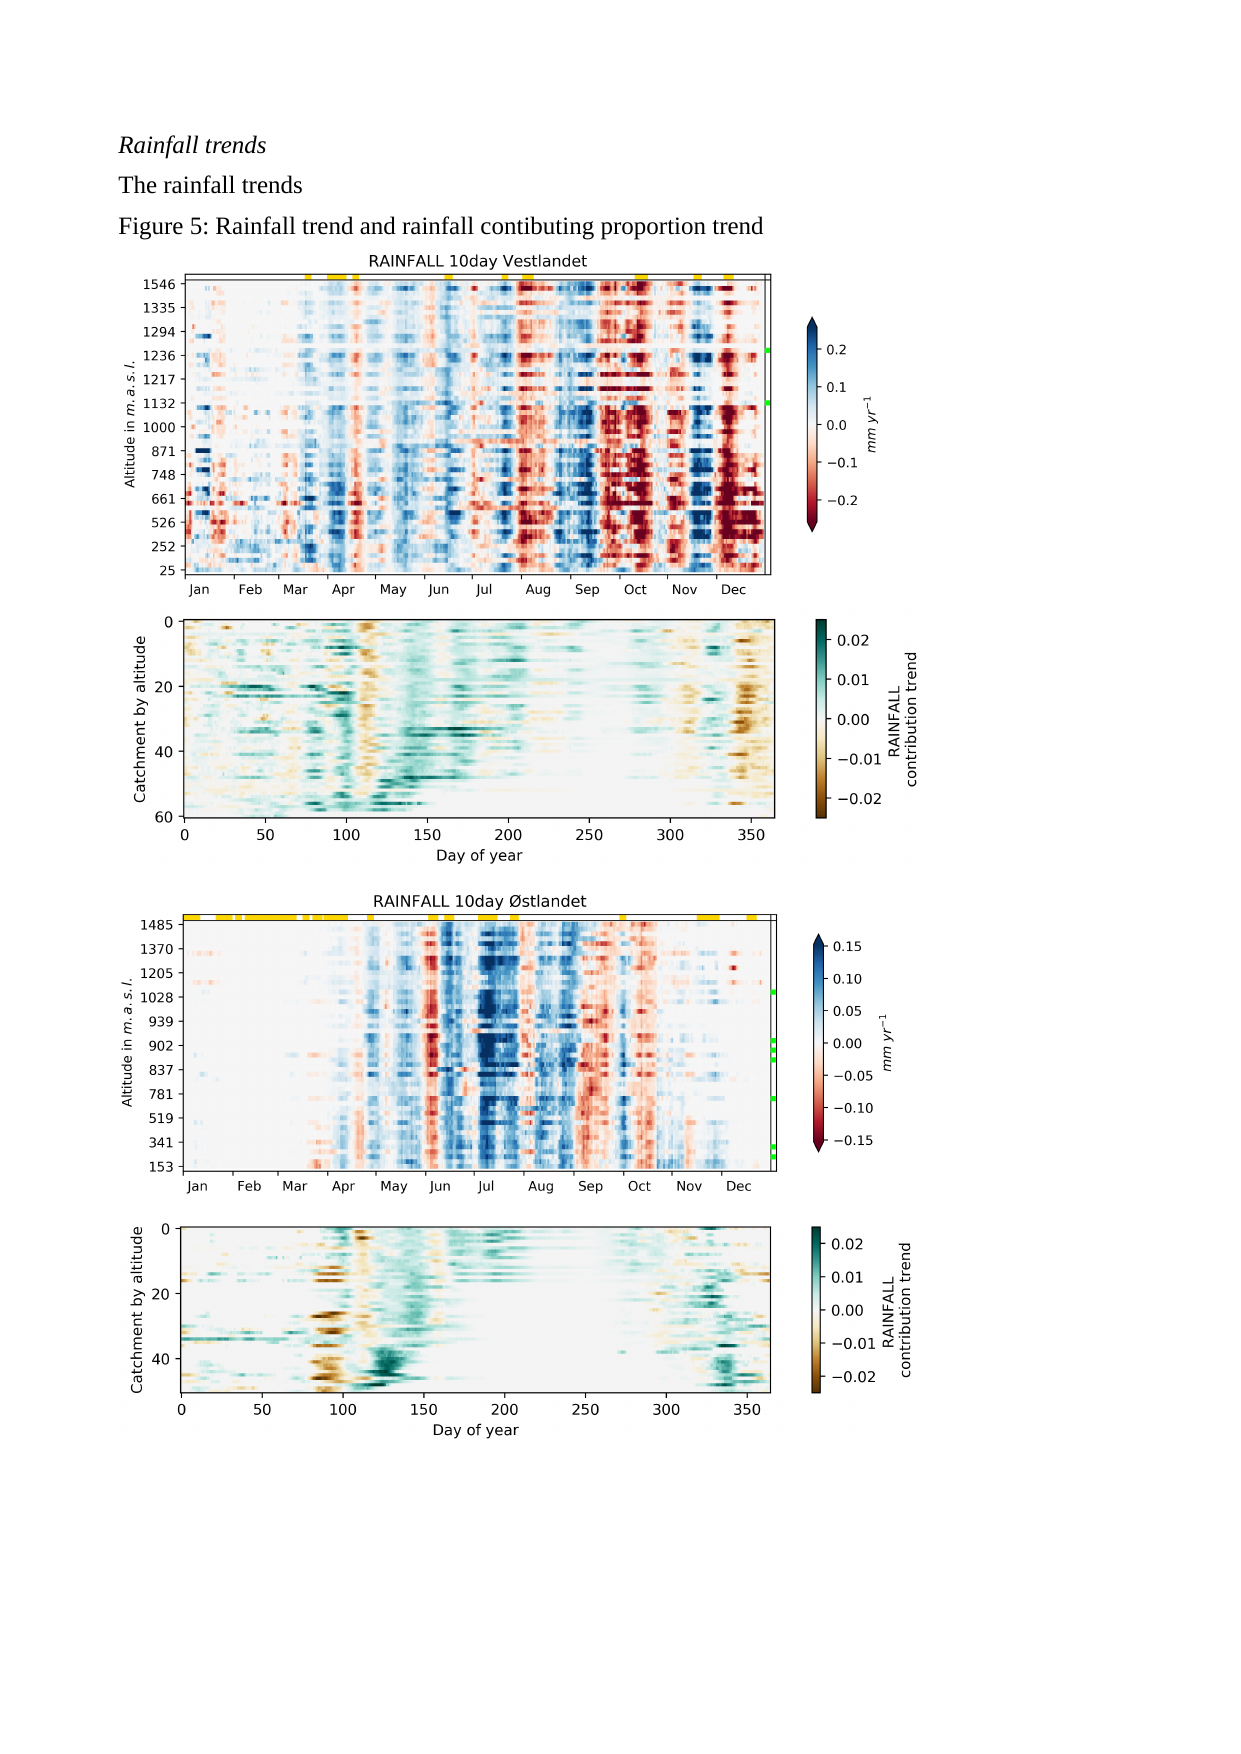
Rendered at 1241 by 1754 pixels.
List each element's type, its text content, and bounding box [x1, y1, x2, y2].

text Rainfall trends [118, 130, 1122, 159]
picture [115, 246, 930, 874]
picture [112, 886, 904, 1203]
text Figure 5: Rainfall trend and rainfall contibuting proportion trend [118, 211, 1122, 240]
text The rainfall trends [118, 170, 1122, 199]
picture [120, 1212, 924, 1449]
